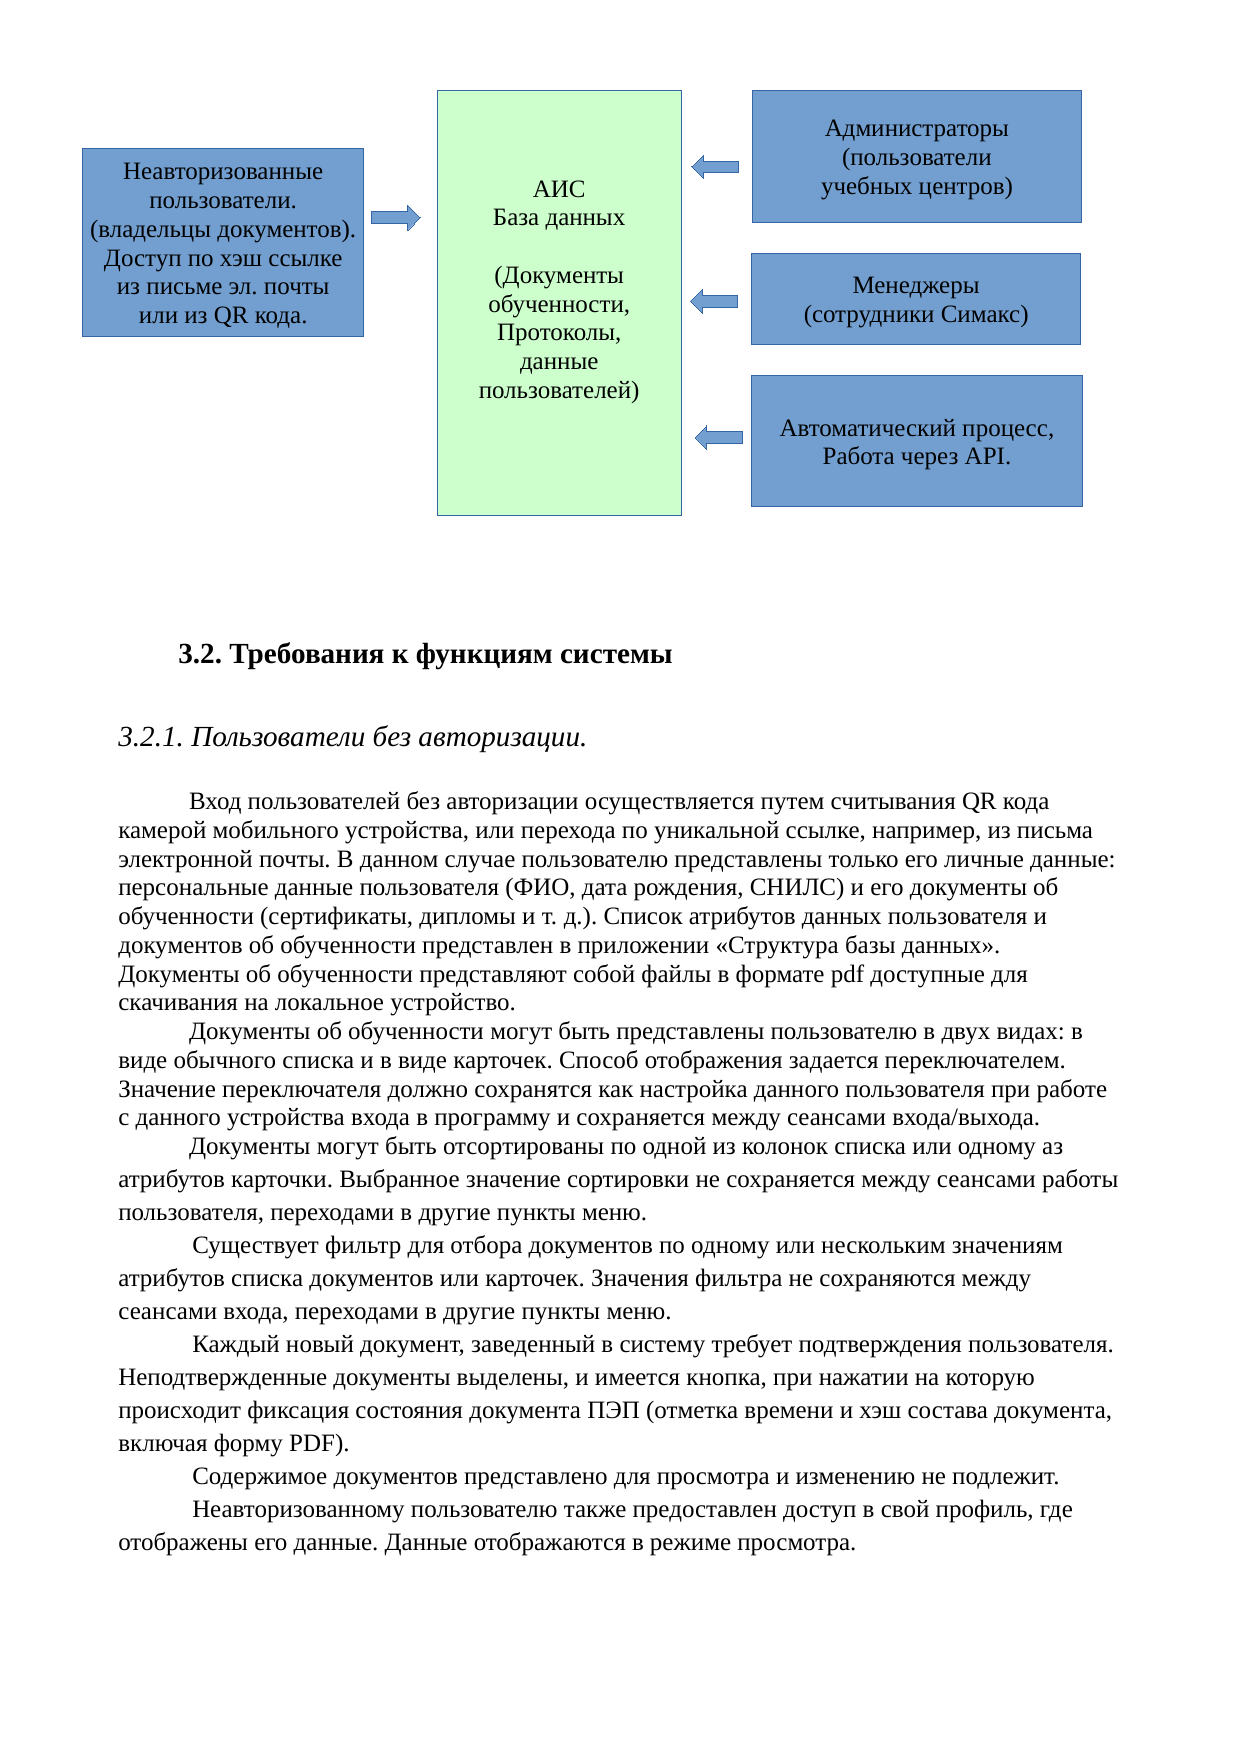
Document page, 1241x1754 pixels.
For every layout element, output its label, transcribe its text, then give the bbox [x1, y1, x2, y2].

subtitle Каждый новый документ, заведенный в систему требует подтверждения пользователя. Неподтвержденные документы выделены, и имеется кнопка, при нажатии на которую происходит фиксация состояния документа ПЭП (отметка времени и хэш состава документа, включая форму PDF). [118, 1329, 1122, 1457]
subtitle Неавторизованному пользователю также предоставлен доступ в свой профиль, где отображены его данные. Данные отображаются в режиме просмотра. [118, 1494, 1122, 1556]
subtitle 3.2. Требования к функциям системы [118, 637, 1122, 670]
subtitle 3.2.1. Пользователи без авторизации. [118, 719, 1122, 753]
subtitle Документы об обученности могут быть представлены пользователю в двух видах: в виде обычного списка и в виде карточек. Способ отображения задается переключателем. Значение переключателя должно сохранятся как настройка данного пользователя при работе с данного устройства входа в программу и сохраняется между сеансами входа/выхода. [118, 1016, 1122, 1131]
subtitle Существует фильтр для отбора документов по одному или нескольким значениям атрибутов списка документов или карточек. Значения фильтра не сохраняются между сеансами входа, переходами в другие пункты меню. [118, 1230, 1122, 1325]
subtitle Содержимое документов представлено для просмотра и изменению не подлежит. [118, 1461, 1122, 1490]
subtitle Вход пользователей без авторизации осуществляется путем считывания QR кода камерой мобильного устройства, или перехода по уникальной ссылке, например, из письма электронной почты. В данном случае пользователю представлены только его личные данные: персональные данные пользователя (ФИО, дата рождения, СНИЛС) и его документы об обученности (сертификаты, дипломы и т. д.). Список атрибутов данных пользователя и документов об обученности представлен в приложении «Структура базы данных». Документы об обученности представляют собой файлы в формате pdf доступные для скачивания на локальное устройство. [118, 786, 1122, 1016]
subtitle Документы могут быть отсортированы по одной из колонок списка или одному аз атрибутов карточки. Выбранное значение сортировки не сохраняется между сеансами работы пользователя, переходами в другие пункты меню. [118, 1131, 1122, 1226]
